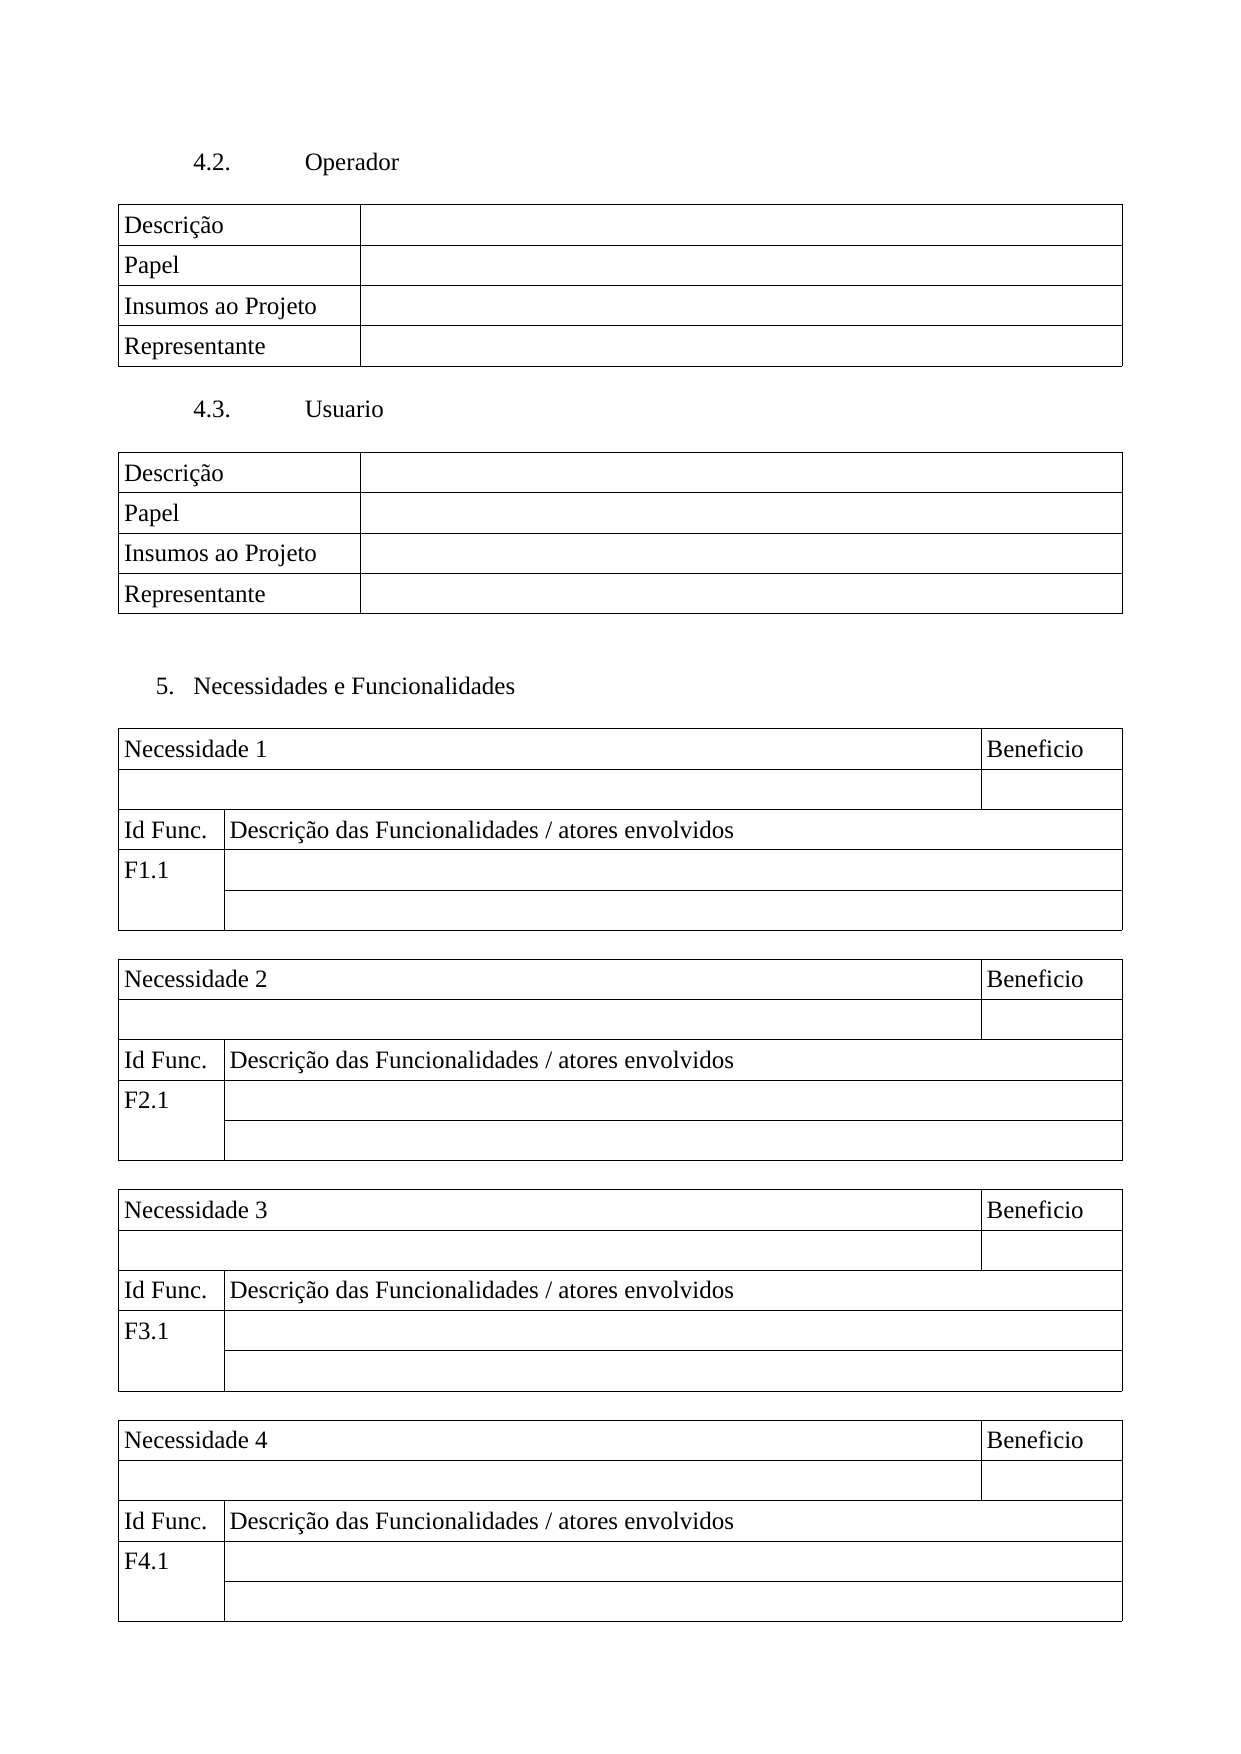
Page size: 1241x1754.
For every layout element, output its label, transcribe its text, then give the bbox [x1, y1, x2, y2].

table_cell Papel [119, 246, 360, 285]
table_cell Id Func. [119, 1271, 224, 1310]
table_cell F2.1 [119, 1081, 224, 1160]
table_cell Representante [119, 326, 360, 366]
table_header Necessidade 3 [119, 1190, 981, 1229]
table_cell Insumos ao Projeto [119, 286, 360, 325]
table_cell [225, 850, 1122, 889]
table_cell [225, 1121, 1122, 1160]
table_header Beneficio [982, 1421, 1122, 1460]
table_header Beneficio [982, 729, 1122, 769]
table_header Necessidade 4 [119, 1421, 981, 1460]
table_header Descrição [119, 453, 360, 492]
table_cell [982, 1231, 1122, 1270]
table_cell [225, 1582, 1122, 1621]
table_cell Descrição das Funcionalidades / atores envolvidos [225, 1271, 1122, 1310]
table_cell [225, 1081, 1122, 1120]
table_cell [119, 1461, 981, 1500]
table_cell [982, 1461, 1122, 1500]
table_header [361, 453, 1122, 492]
table_cell [361, 286, 1122, 325]
table_cell [361, 574, 1122, 613]
table_cell F3.1 [119, 1311, 224, 1391]
table_cell [361, 326, 1122, 366]
table_header [361, 205, 1122, 245]
table_cell [361, 534, 1122, 573]
table_cell [119, 1231, 981, 1270]
table_cell [119, 770, 981, 809]
table_cell [225, 1542, 1122, 1581]
table_cell [119, 1000, 981, 1039]
table_cell [225, 1351, 1122, 1391]
table_header Necessidade 2 [119, 960, 981, 999]
list Usuario [193, 394, 1122, 423]
table_cell [225, 891, 1122, 930]
table_cell Descrição das Funcionalidades / atores envolvidos [225, 1040, 1122, 1080]
table_cell [982, 1000, 1122, 1039]
table_header Beneficio [982, 1190, 1122, 1229]
list Necessidades e Funcionalidades [156, 671, 1122, 699]
list Operador [193, 147, 1122, 176]
table_cell Descrição das Funcionalidades / atores envolvidos [225, 810, 1122, 849]
table_cell Id Func. [119, 810, 224, 849]
table_cell Descrição das Funcionalidades / atores envolvidos [225, 1501, 1122, 1541]
table_cell [361, 246, 1122, 285]
table_cell [982, 770, 1122, 809]
table_cell Insumos ao Projeto [119, 534, 360, 573]
table_header Descrição [119, 205, 360, 245]
table_cell Id Func. [119, 1501, 224, 1541]
table_cell Id Func. [119, 1040, 224, 1080]
table_cell [225, 1311, 1122, 1350]
table_cell [361, 493, 1122, 533]
table_cell Papel [119, 493, 360, 533]
table_cell Representante [119, 574, 360, 613]
table_header Necessidade 1 [119, 729, 981, 769]
table_cell F1.1 [119, 850, 224, 930]
table_header Beneficio [982, 960, 1122, 999]
table_cell F4.1 [119, 1542, 224, 1621]
